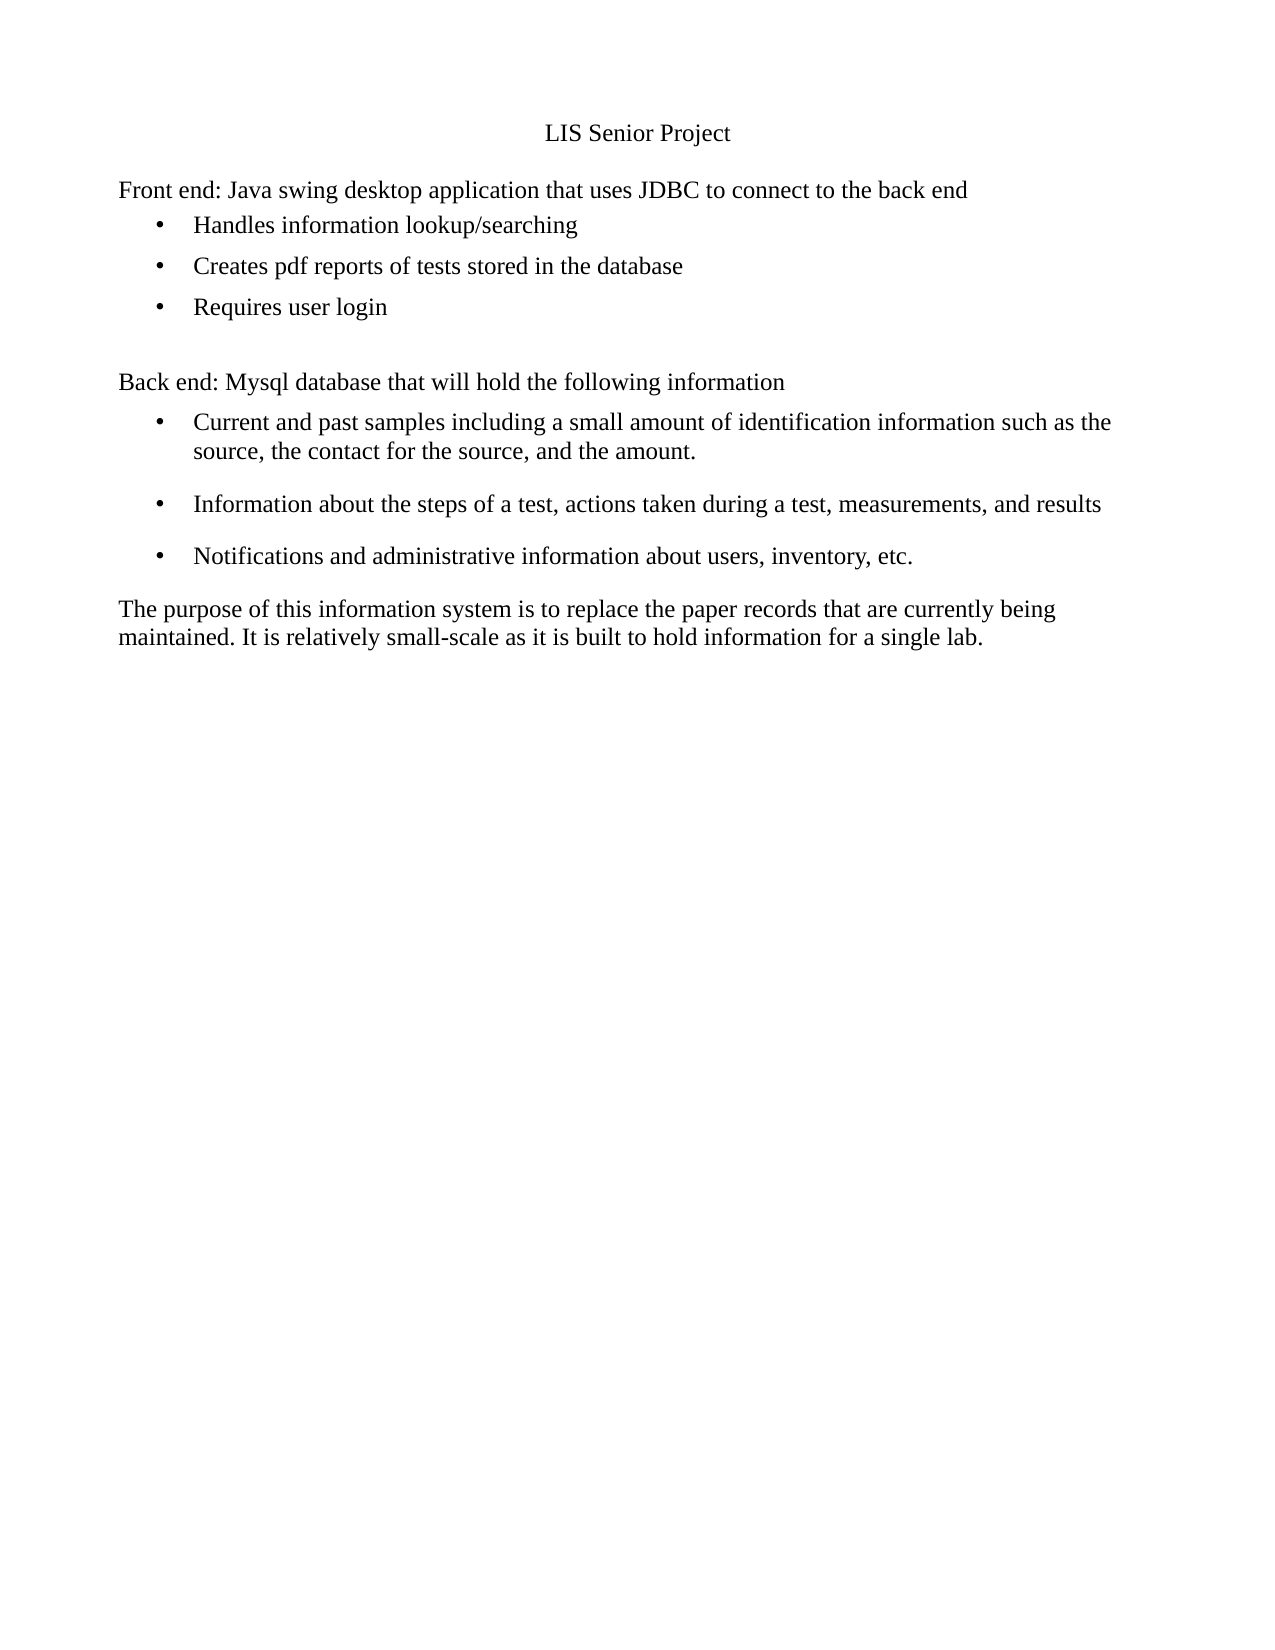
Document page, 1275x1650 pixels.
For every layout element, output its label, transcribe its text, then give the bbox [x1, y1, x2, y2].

text Front end: Java swing desktop application that uses JDBC to connect to the back end [118, 176, 1157, 204]
list Current and past samples including a small amount of identification information such as the source, the contact for the source, and the amount. [156, 407, 1157, 465]
list Handles information lookup/searching [156, 210, 1157, 239]
list Requires user login [156, 292, 1157, 320]
text The purpose of this information system is to replace the paper records that are currently being maintained. It is relatively small-scale as it is built to hold information for a single lab. [118, 594, 1157, 651]
text LIS Senior Project [118, 118, 1157, 147]
list Information about the steps of a test, actions taken during a test, measurements, and results [156, 489, 1157, 517]
list Notifications and administrative information about users, inventory, etc. [156, 541, 1157, 570]
list Creates pdf reports of tests stored in the database [156, 251, 1157, 280]
text Back end: Mysql database that will hold the following information [118, 367, 1157, 396]
